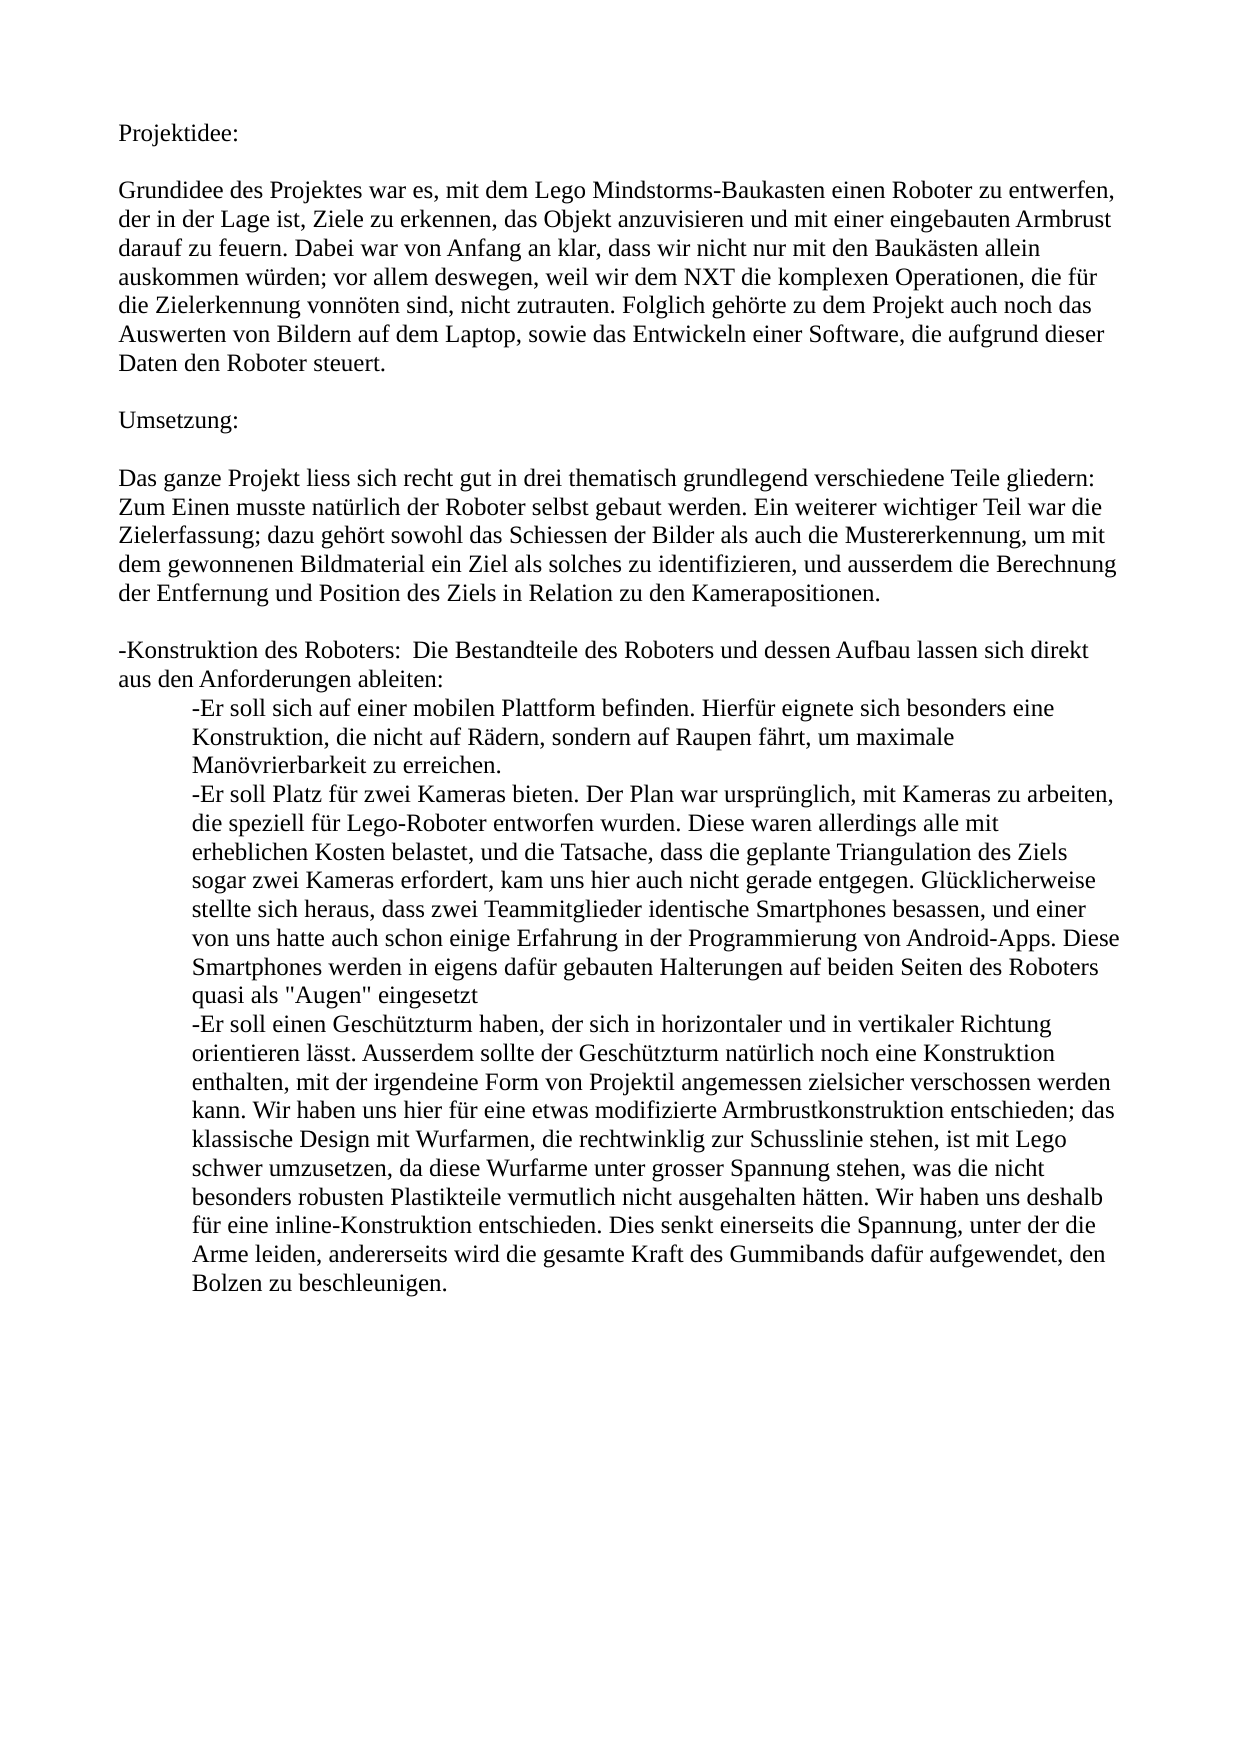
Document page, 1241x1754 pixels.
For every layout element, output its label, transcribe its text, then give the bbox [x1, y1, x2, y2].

text Das ganze Projekt liess sich recht gut in drei thematisch grundlegend verschiedene Teile gliedern: Zum Einen musste natürlich der Roboter selbst gebaut werden. Ein weiterer wichtiger Teil war die Zielerfassung; dazu gehört sowohl das Schiessen der Bilder als auch die Mustererkennung, um mit dem gewonnenen Bildmaterial ein Ziel als solches zu identifizieren, und ausserdem die Berechnung der Entfernung und Position des Ziels in Relation zu den Kamerapositionen. [118, 463, 1122, 607]
text Projektidee: [118, 118, 1122, 147]
text -Er soll Platz für zwei Kameras bieten. Der Plan war ursprünglich, mit Kameras zu arbeiten, die speziell für Lego-Roboter entworfen wurden. Diese waren allerdings alle mit erheblichen Kosten belastet, und die Tatsache, dass die geplante Triangulation des Ziels sogar zwei Kameras erfordert, kam uns hier auch nicht gerade entgegen. Glücklicherweise stellte sich heraus, dass zwei Teammitglieder identische Smartphones besassen, und einer von uns hatte auch schon einige Erfahrung in der Programmierung von Android-Apps. Diese Smartphones werden in eigens dafür gebauten Halterungen auf beiden Seiten des Roboters quasi als "Augen" eingesetzt [118, 779, 1122, 1009]
text -Er soll einen Geschützturm haben, der sich in horizontaler und in vertikaler Richtung orientieren lässt. Ausserdem sollte der Geschützturm natürlich noch eine Konstruktion enthalten, mit der irgendeine Form von Projektil angemessen zielsicher verschossen werden kann. Wir haben uns hier für eine etwas modifizierte Armbrustkonstruktion entschieden; das klassische Design mit Wurfarmen, die rechtwinklig zur Schusslinie stehen, ist mit Lego schwer umzusetzen, da diese Wurfarme unter grosser Spannung stehen, was die nicht besonders robusten Plastikteile vermutlich nicht ausgehalten hätten. Wir haben uns deshalb für eine inline-Konstruktion entschieden. Dies senkt einerseits die Spannung, unter der die Arme leiden, andererseits wird die gesamte Kraft des Gummibands dafür aufgewendet, den Bolzen zu beschleunigen. [118, 1009, 1122, 1297]
text -Konstruktion des Roboters: Die Bestandteile des Roboters und dessen Aufbau lassen sich direkt aus den Anforderungen ableiten: [118, 636, 1122, 693]
text Grundidee des Projektes war es, mit dem Lego Mindstorms-Baukasten einen Roboter zu entwerfen, der in der Lage ist, Ziele zu erkennen, das Objekt anzuvisieren und mit einer eingebauten Armbrust darauf zu feuern. Dabei war von Anfang an klar, dass wir nicht nur mit den Baukästen allein auskommen würden; vor allem deswegen, weil wir dem NXT die komplexen Operationen, die für die Zielerkennung vonnöten sind, nicht zutrauten. Folglich gehörte zu dem Projekt auch noch das Auswerten von Bildern auf dem Laptop, sowie das Entwickeln einer Software, die aufgrund dieser Daten den Roboter steuert. [118, 176, 1122, 377]
text Umsetzung: [118, 406, 1122, 434]
text -Er soll sich auf einer mobilen Plattform befinden. Hierfür eignete sich besonders eine Konstruktion, die nicht auf Rädern, sondern auf Raupen fährt, um maximale Manövrierbarkeit zu erreichen. [118, 693, 1122, 779]
